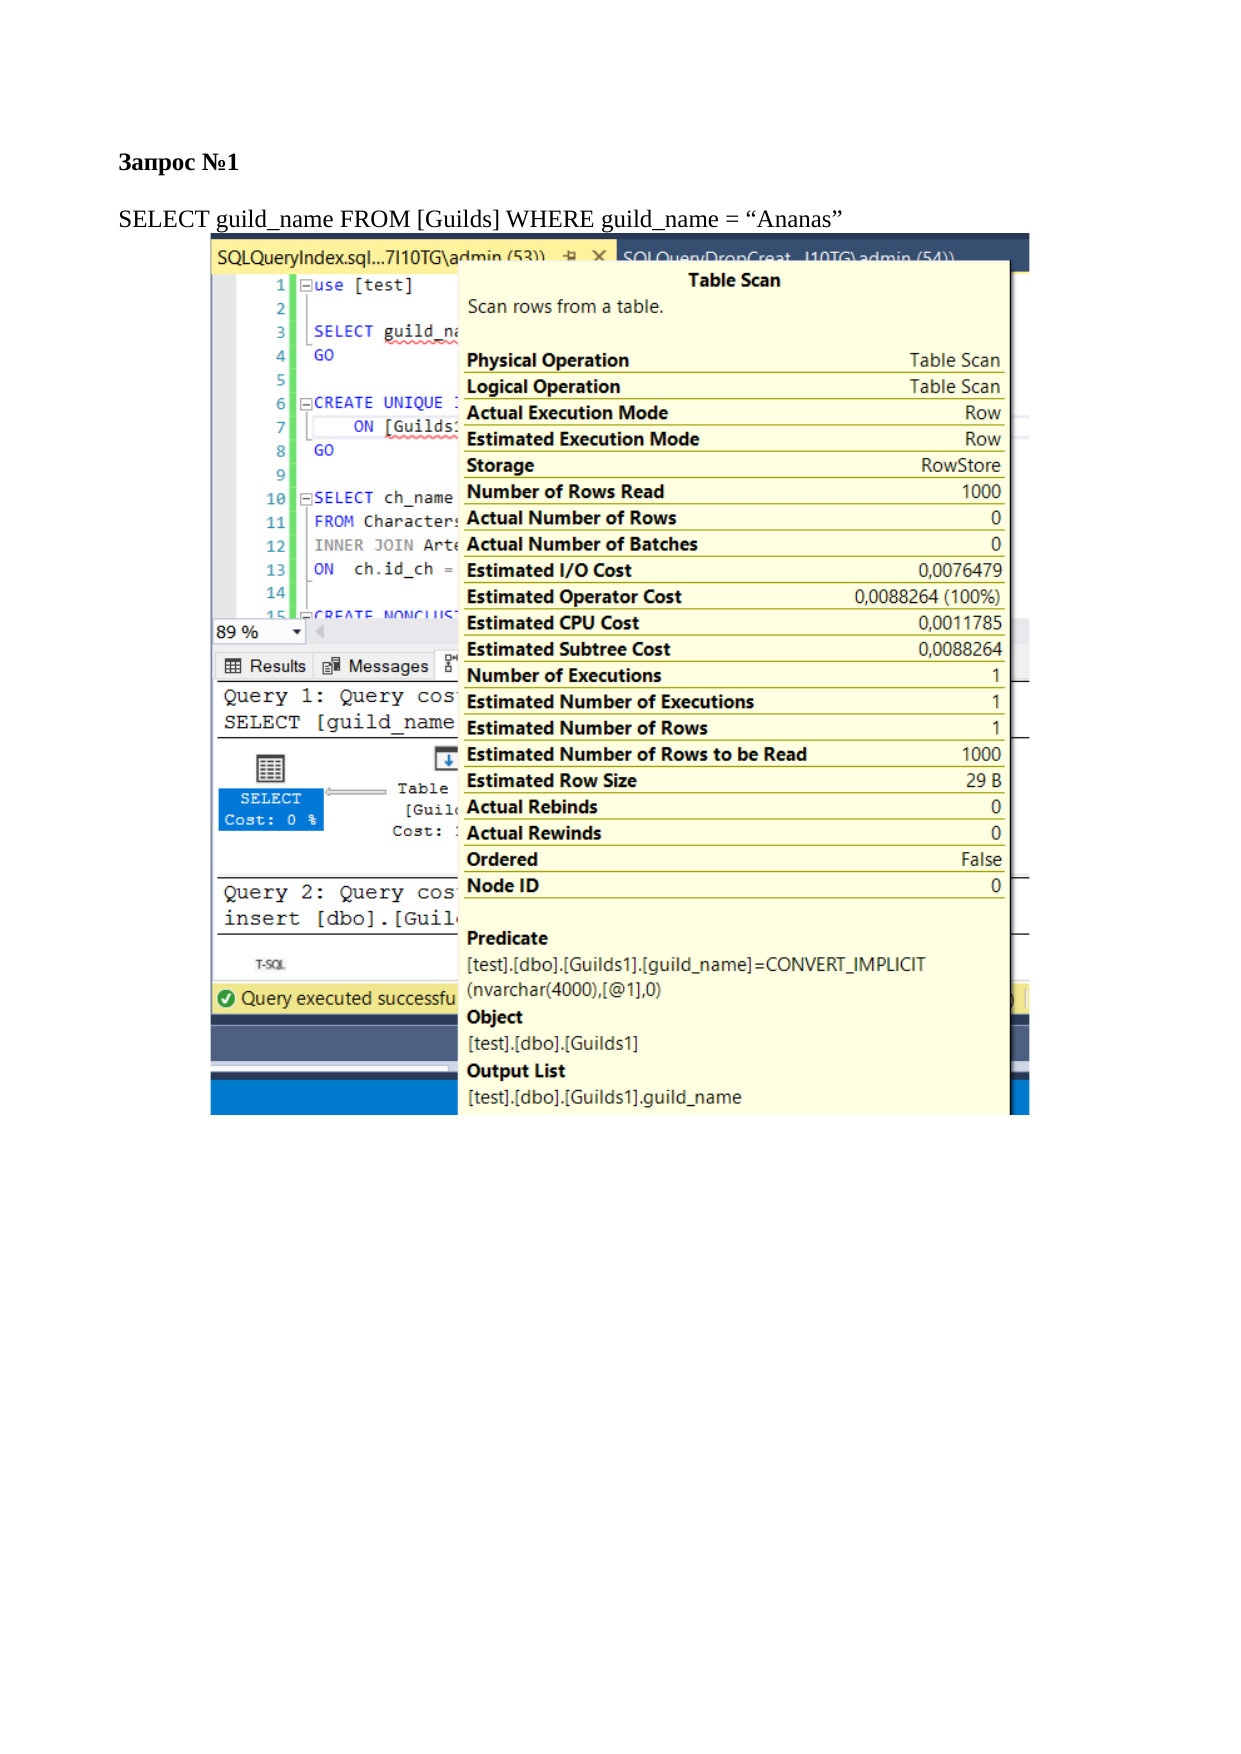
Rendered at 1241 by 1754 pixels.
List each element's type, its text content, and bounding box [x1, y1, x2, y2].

text Запрос №1 [118, 147, 1122, 176]
text SELECT guild_name FROM [Guilds] WHERE guild_name = “Ananas” [118, 204, 1122, 233]
picture [210, 233, 1030, 1115]
